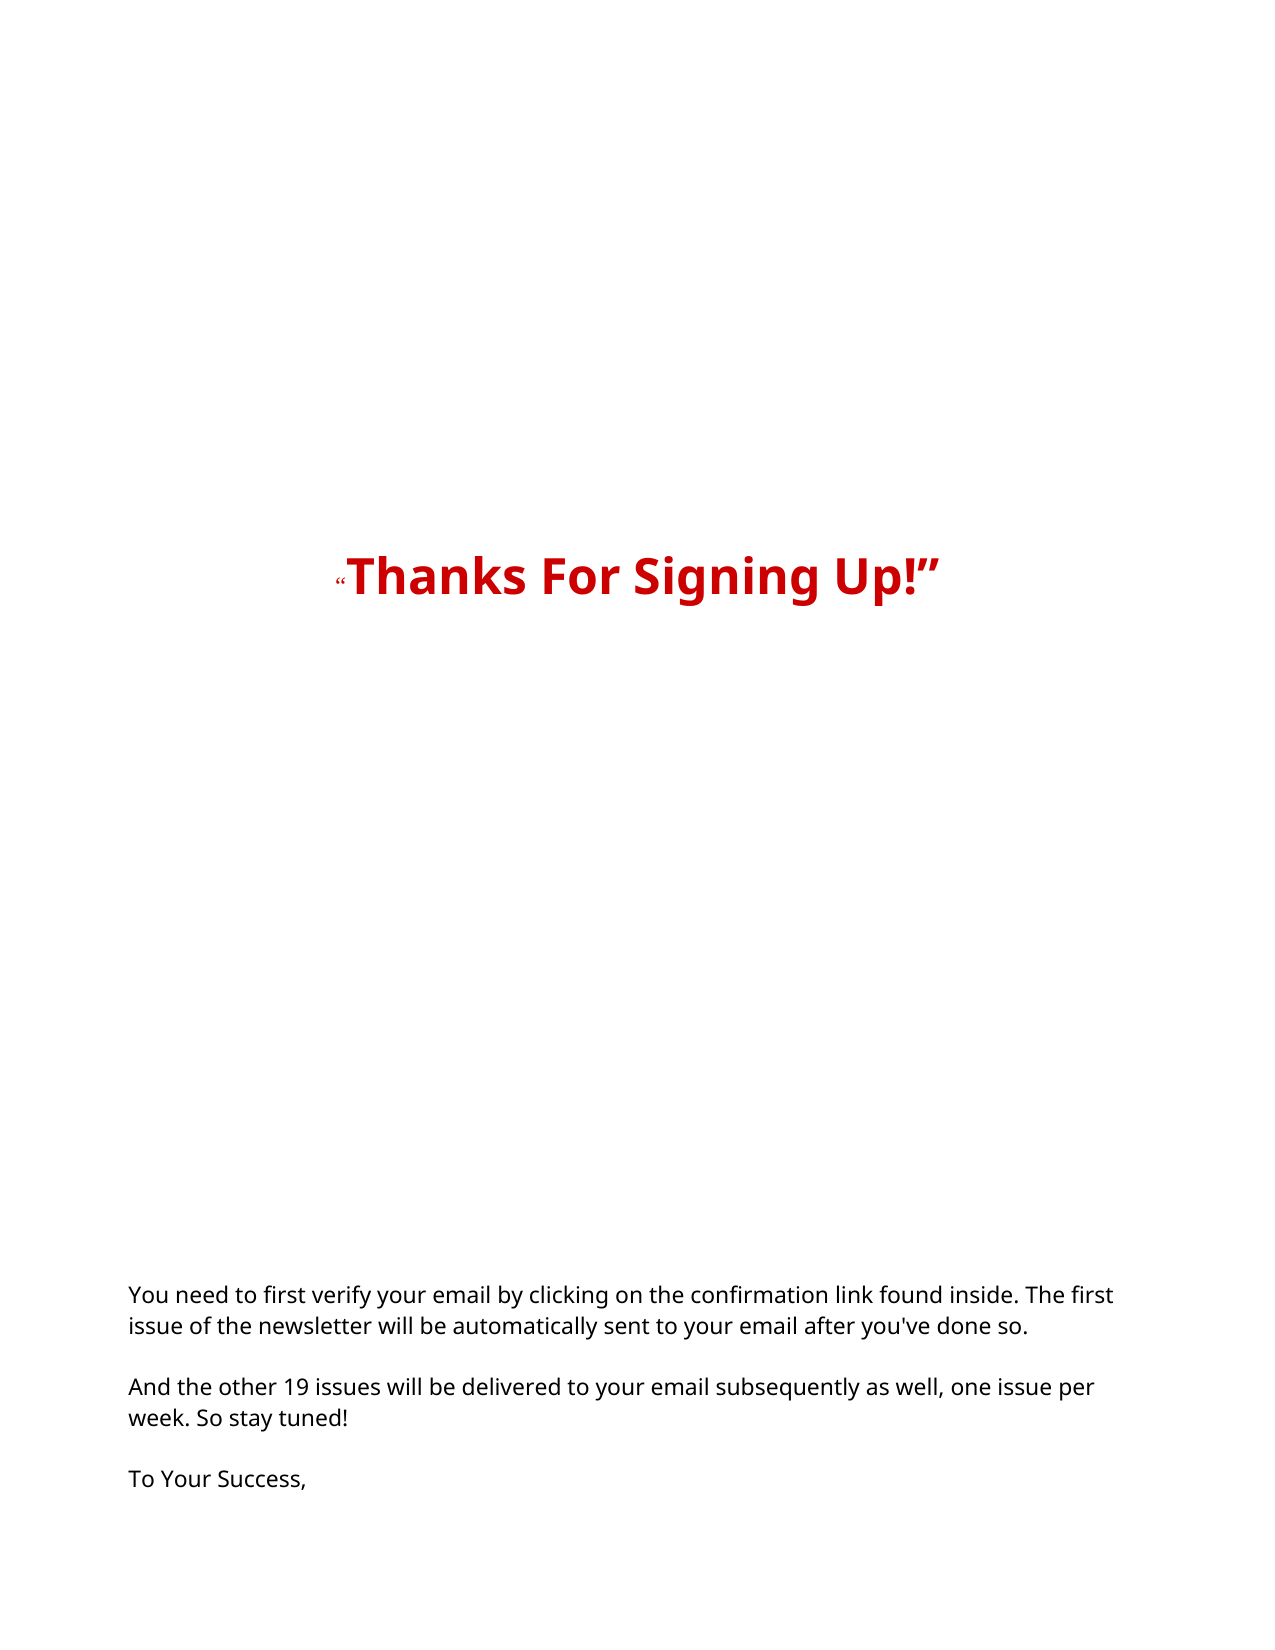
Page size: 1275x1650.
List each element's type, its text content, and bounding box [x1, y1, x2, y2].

table_header “Thanks For Signing Up!” You need to first verify your email by clicking on the confirmation link found inside. The first issue of the newsletter will be automatically sent to your email after you've done so. And the other 19 issues will be delivered to your email subsequently as well, one issue per week. So stay tuned! To Your Success, [128, 541, 1147, 1523]
table_header [10, 541, 128, 1523]
table_header [1147, 541, 1265, 1523]
table_header [10, 147, 1265, 541]
